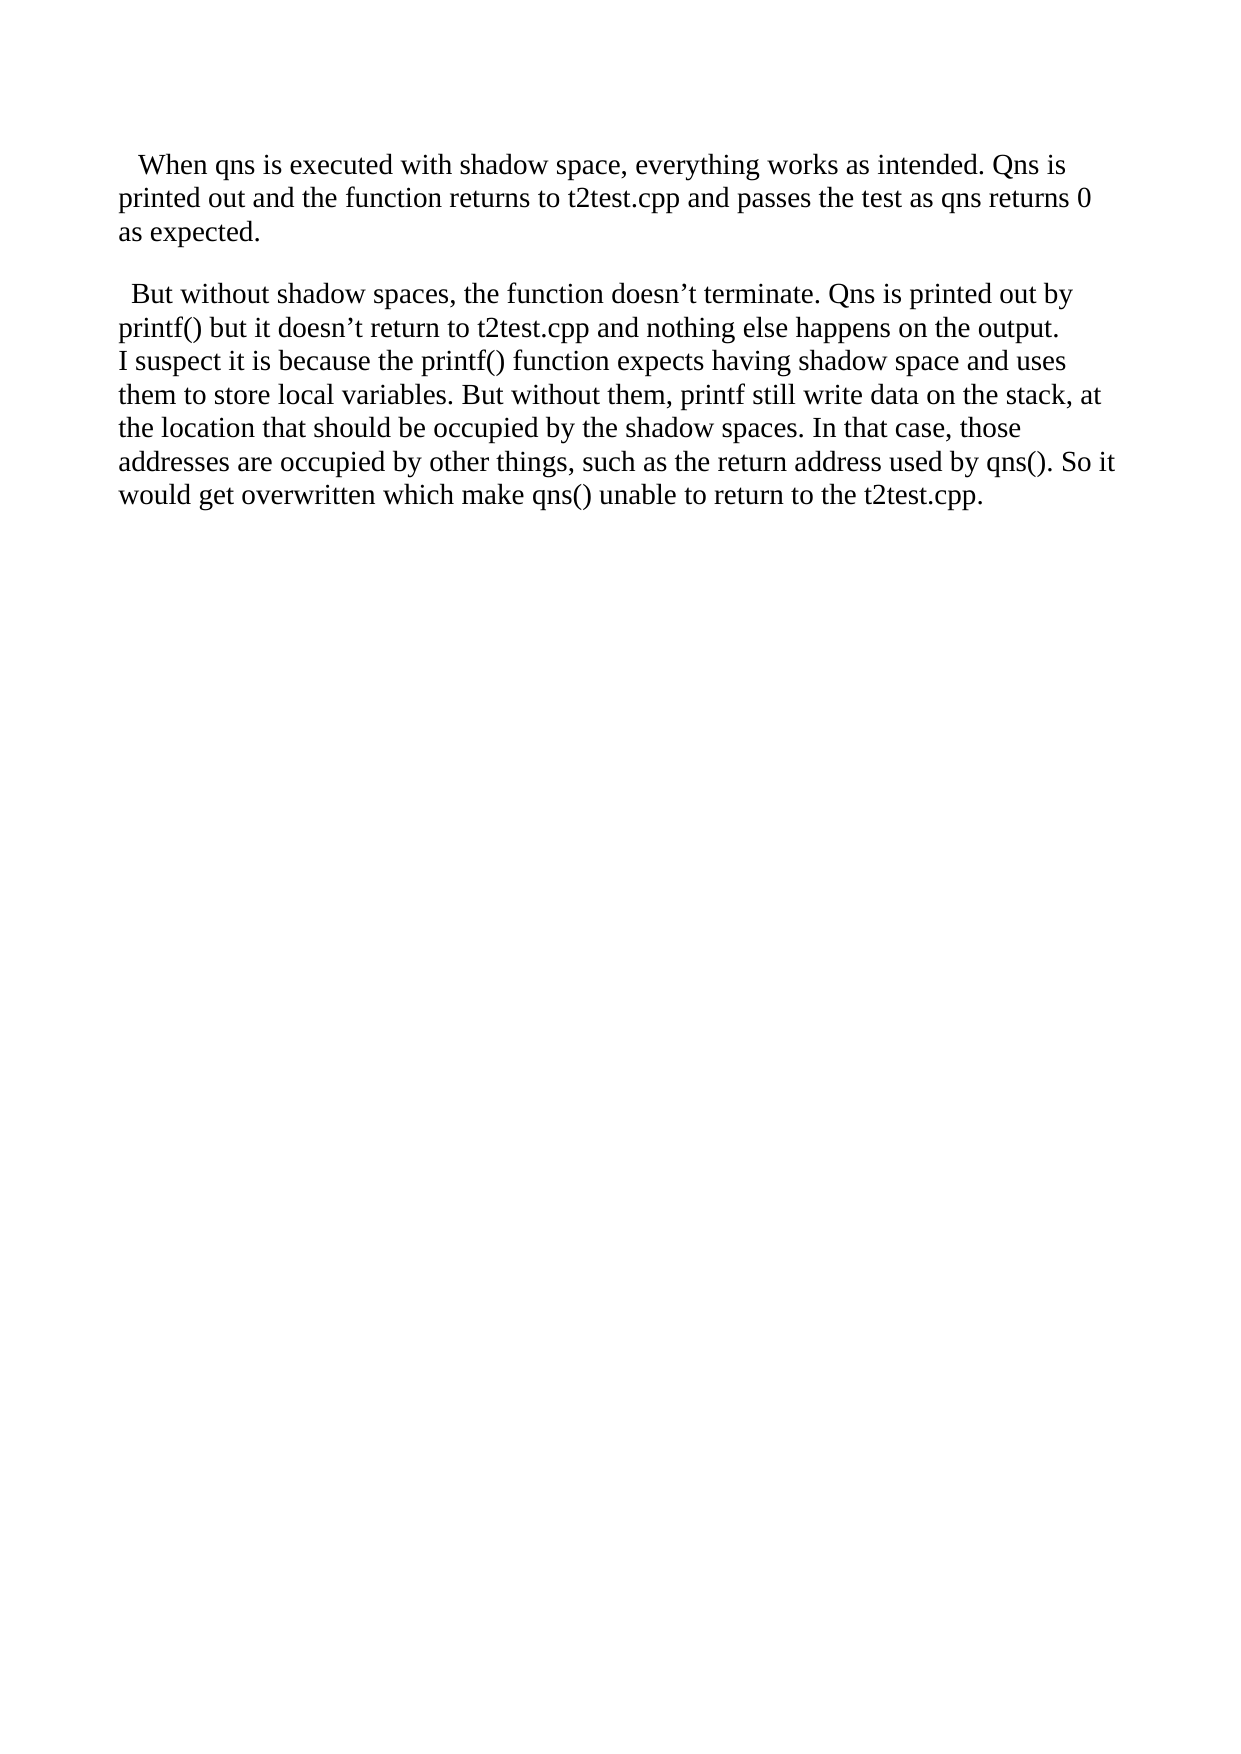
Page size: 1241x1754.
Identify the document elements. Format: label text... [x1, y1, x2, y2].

text I suspect it is because the printf() function expects having shadow space and uses them to store local variables. But without them, printf still write data on the stack, at the location that should be occupied by the shadow spaces. In that case, those addresses are occupied by other things, such as the return address used by qns(). So it would get overwritten which make qns() unable to return to the t2test.cpp. [118, 343, 1122, 511]
text When qns is executed with shadow space, everything works as intended. Qns is printed out and the function returns to t2test.cpp and passes the test as qns returns 0 as expected. [118, 147, 1122, 247]
text But without shadow spaces, the function doesn’t terminate. Qns is printed out by printf() but it doesn’t return to t2test.cpp and nothing else happens on the output. [118, 276, 1122, 343]
